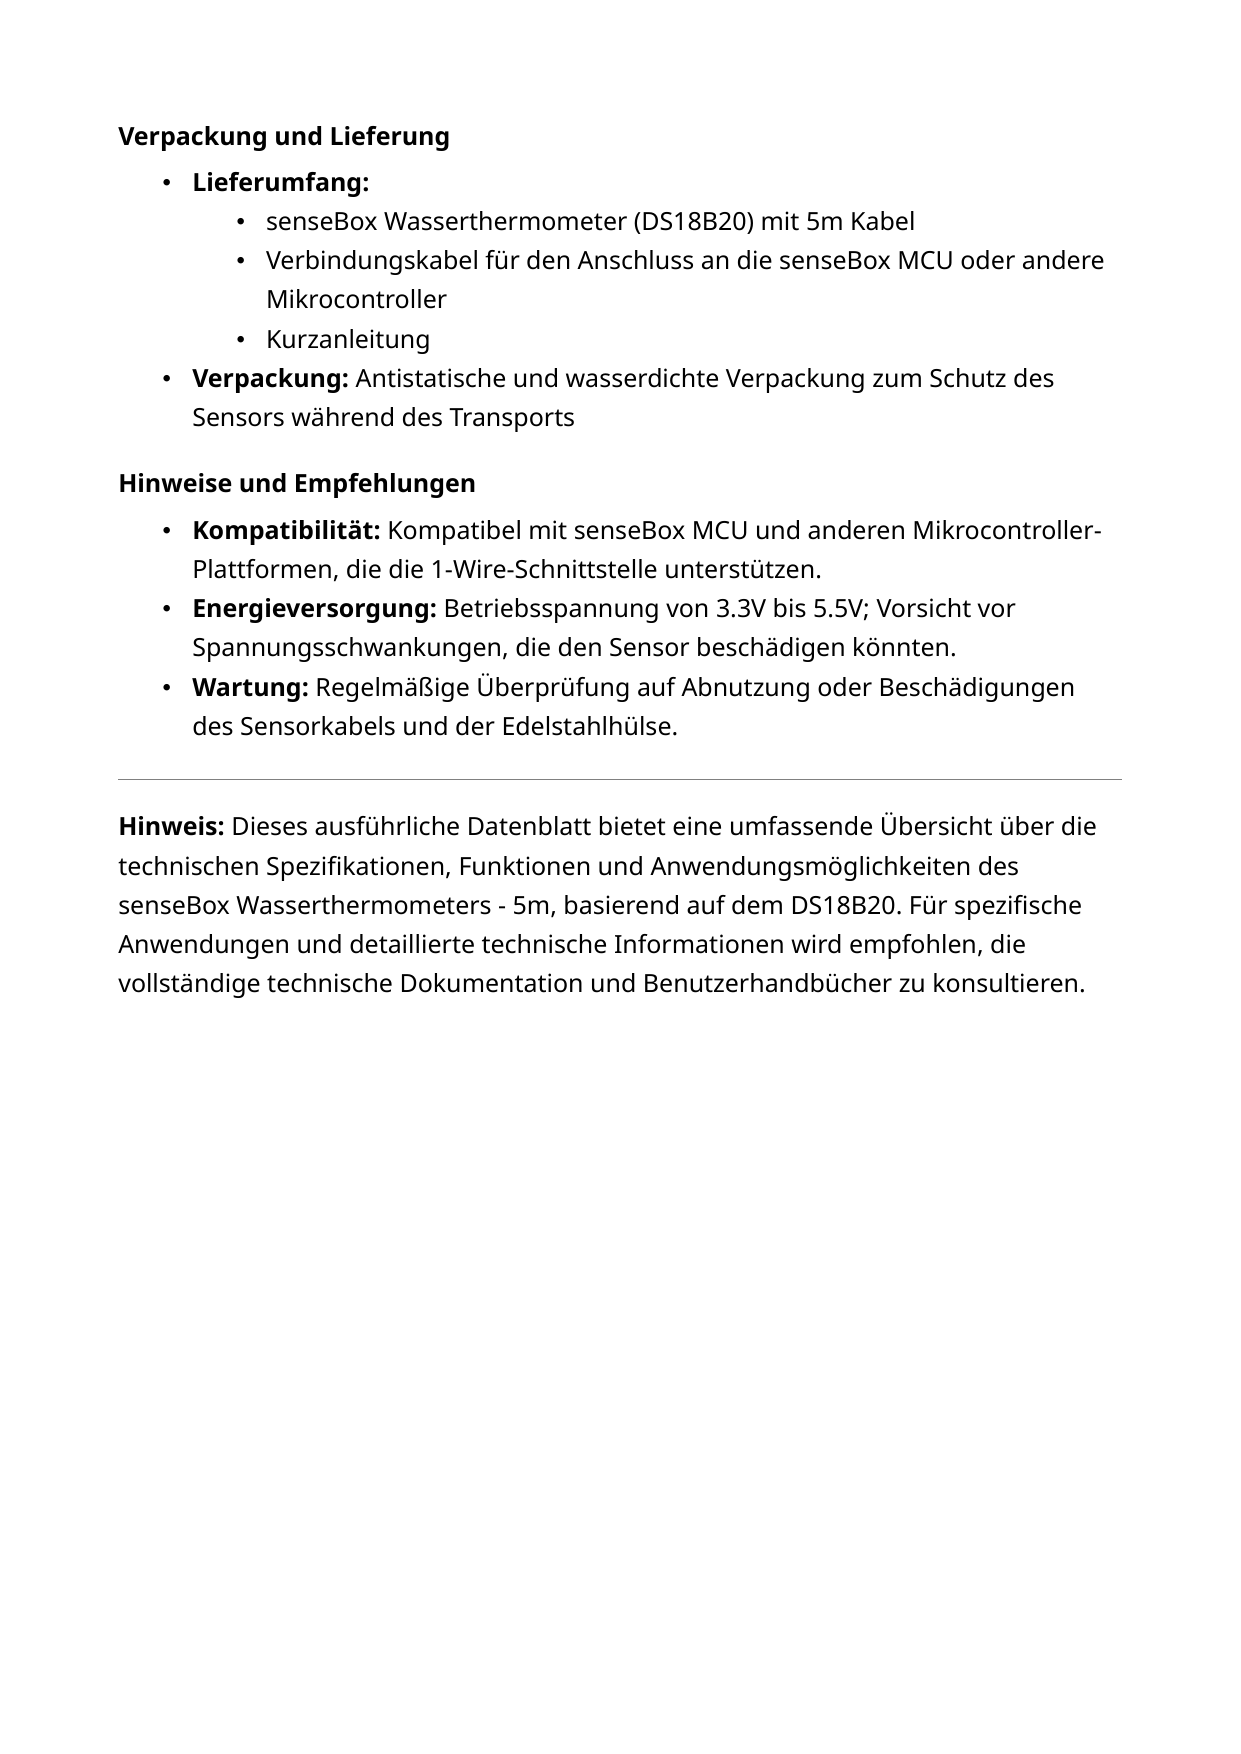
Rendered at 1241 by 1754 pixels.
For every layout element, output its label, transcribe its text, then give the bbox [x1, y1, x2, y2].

list Energieversorgung: Betriebsspannung von 3.3V bis 5.5V; Vorsicht vor Spannungsschwankungen, die den Sensor beschädigen könnten. [162, 591, 1122, 664]
subtitle Hinweise und Empfehlungen [118, 466, 1122, 500]
list Lieferumfang: [162, 165, 1122, 199]
list Verpackung: Antistatische und wasserdichte Verpackung zum Schutz des Sensors während des Transports [162, 361, 1122, 434]
list Verbindungskabel für den Anschluss an die senseBox MCU oder andere Mikrocontroller [236, 243, 1122, 316]
subtitle Verpackung und Lieferung [118, 118, 1122, 152]
text Hinweis: Dieses ausführliche Datenblatt bietet eine umfassende Übersicht über die technischen Spezifikationen, Funktionen und Anwendungsmöglichkeiten des senseBox Wasserthermometers - 5m, basierend auf dem DS18B20. Für spezifische Anwendungen und detaillierte technische Informationen wird empfohlen, die vollständige technische Dokumentation und Benutzerhandbücher zu konsultieren. [118, 809, 1122, 1000]
list senseBox Wasserthermometer (DS18B20) mit 5m Kabel [236, 204, 1122, 238]
list Kompatibilität: Kompatibel mit senseBox MCU und anderen Mikrocontroller-Plattformen, die die 1-Wire-Schnittstelle unterstützen. [162, 512, 1122, 586]
list Kurzanleitung [236, 321, 1122, 355]
list Wartung: Regelmäßige Überprüfung auf Abnutzung oder Beschädigungen des Sensorkabels und der Edelstahlhülse. [162, 669, 1122, 742]
